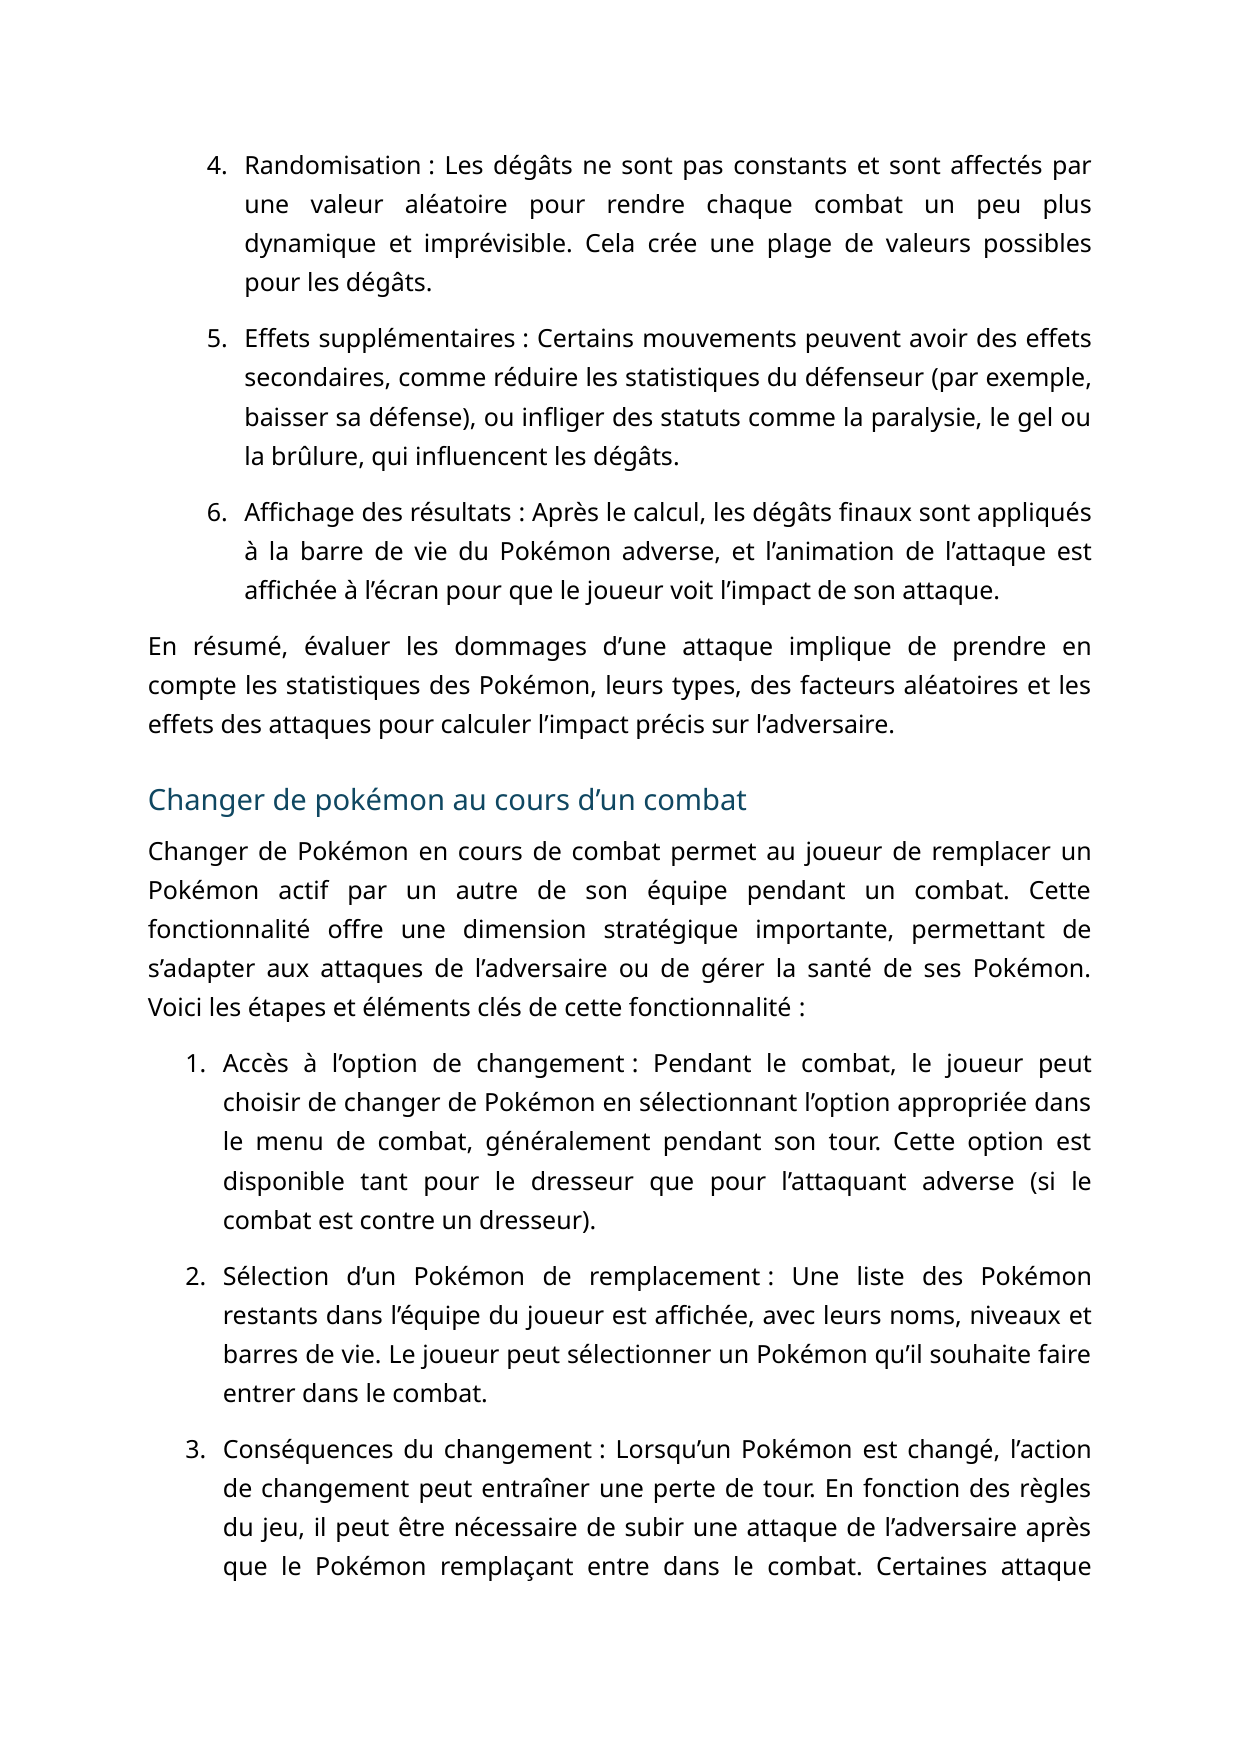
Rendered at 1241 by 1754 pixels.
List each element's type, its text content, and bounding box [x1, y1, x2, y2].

text En résumé, évaluer les dommages d’une attaque implique de prendre en compte les statistiques des Pokémon, leurs types, des facteurs aléatoires et les effets des attaques pour calculer l’impact précis sur l’adversaire. [148, 628, 1093, 741]
list Randomisation : Les dégâts ne sont pas constants et sont affectés par une valeur aléatoire pour rendre chaque combat un peu plus dynamique et imprévisible. Cela crée une plage de valeurs possibles pour les dégâts. [207, 148, 1093, 299]
list Affichage des résultats : Après le calcul, les dégâts finaux sont appliqués à la barre de vie du Pokémon adverse, et l’animation de l’attaque est affichée à l’écran pour que le joueur voit l’impact de son attaque. [207, 494, 1093, 607]
list Conséquences du changement : Lorsqu’un Pokémon est changé, l’action de changement peut entraîner une perte de tour. En fonction des règles du jeu, il peut être nécessaire de subir une attaque de l’adversaire après que le Pokémon remplaçant entre dans le combat. Certaines attaque [185, 1432, 1093, 1583]
subtitle Changer de pokémon au cours d’un combat [148, 779, 1093, 819]
list Accès à l’option de changement : Pendant le combat, le joueur peut choisir de changer de Pokémon en sélectionnant l’option appropriée dans le menu de combat, généralement pendant son tour. Cette option est disponible tant pour le dresseur que pour l’attaquant adverse (si le combat est contre un dresseur). [185, 1046, 1093, 1236]
text Changer de Pokémon en cours de combat permet au joueur de remplacer un Pokémon actif par un autre de son équipe pendant un combat. Cette fonctionnalité offre une dimension stratégique importante, permettant de s’adapter aux attaques de l’adversaire ou de gérer la santé de ses Pokémon. Voici les étapes et éléments clés de cette fonctionnalité : [148, 833, 1093, 1024]
list Effets supplémentaires : Certains mouvements peuvent avoir des effets secondaires, comme réduire les statistiques du défenseur (par exemple, baisser sa défense), ou infliger des statuts comme la paralysie, le gel ou la brûlure, qui influencent les dégâts. [207, 321, 1093, 472]
list Sélection d’un Pokémon de remplacement : Une liste des Pokémon restants dans l’équipe du joueur est affichée, avec leurs noms, niveaux et barres de vie. Le joueur peut sélectionner un Pokémon qu’il souhaite faire entrer dans le combat. [185, 1258, 1093, 1410]
